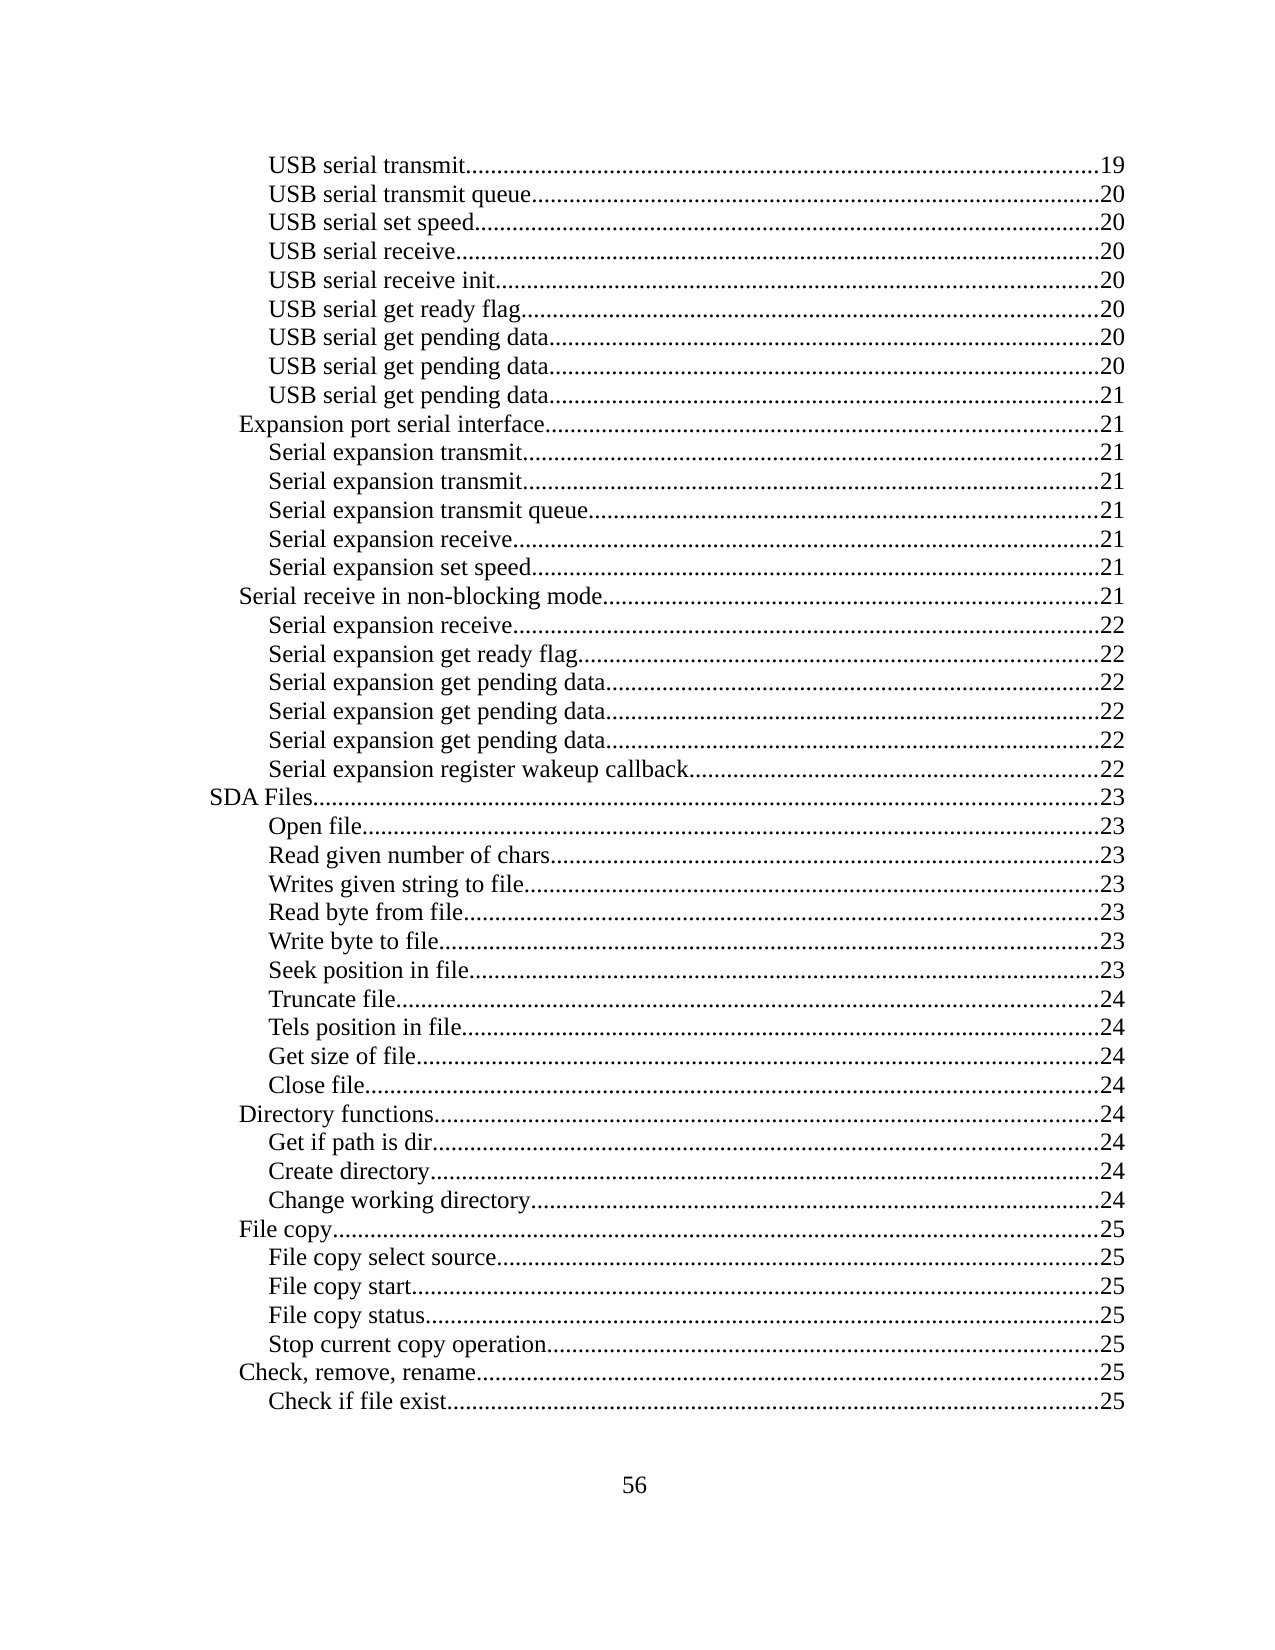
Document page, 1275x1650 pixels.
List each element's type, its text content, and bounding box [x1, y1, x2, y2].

text Create directory 24 [268, 1156, 1125, 1185]
text Serial expansion receive 21 [268, 524, 1125, 552]
text USB serial set speed 20 [268, 207, 1125, 236]
text Serial receive in non-blocking mode 21 [238, 581, 1125, 610]
text Check if file exist 25 [268, 1386, 1125, 1415]
text Serial expansion get pending data 22 [268, 667, 1125, 696]
text Get if path is dir 24 [268, 1127, 1125, 1156]
text Expansion port serial interface 21 [238, 409, 1125, 437]
text Get size of file 24 [268, 1041, 1125, 1070]
text Tels position in file 24 [268, 1012, 1125, 1041]
text Seek position in file 23 [268, 955, 1125, 984]
text Close file 24 [268, 1070, 1125, 1099]
text USB serial receive 20 [268, 236, 1125, 265]
text USB serial transmit queue 20 [268, 179, 1125, 207]
text Serial expansion receive 22 [268, 610, 1125, 639]
text Write byte to file 23 [268, 926, 1125, 955]
text Serial expansion transmit 21 [268, 466, 1125, 495]
text USB serial get ready flag 20 [268, 294, 1125, 322]
text File copy select source 25 [268, 1242, 1125, 1271]
text Serial expansion get ready flag 22 [268, 639, 1125, 667]
text SDA Files 23 [209, 782, 1125, 811]
text Directory functions 24 [238, 1099, 1125, 1127]
text File copy start 25 [268, 1271, 1125, 1300]
text Serial expansion get pending data 22 [268, 696, 1125, 725]
text Change working directory 24 [268, 1185, 1125, 1214]
text Serial expansion transmit queue 21 [268, 495, 1125, 524]
text Writes given string to file 23 [268, 869, 1125, 897]
text USB serial get pending data 20 [268, 351, 1125, 380]
text Read byte from file 23 [268, 897, 1125, 926]
text File copy status 25 [268, 1300, 1125, 1329]
text Serial expansion register wakeup callback 22 [268, 754, 1125, 782]
text Read given number of chars 23 [268, 840, 1125, 869]
text Serial expansion set speed 21 [268, 552, 1125, 581]
text USB serial get pending data 21 [268, 380, 1125, 409]
text Serial expansion get pending data 22 [268, 725, 1125, 754]
text Serial expansion transmit 21 [268, 437, 1125, 466]
text File copy 25 [238, 1214, 1125, 1242]
text Stop current copy operation 25 [268, 1329, 1125, 1357]
text Truncate file 24 [268, 984, 1125, 1012]
text USB serial transmit 19 [268, 150, 1125, 179]
text Check, remove, rename 25 [238, 1357, 1125, 1386]
text Open file 23 [268, 811, 1125, 840]
text USB serial get pending data 20 [268, 322, 1125, 351]
text USB serial receive init 20 [268, 265, 1125, 294]
